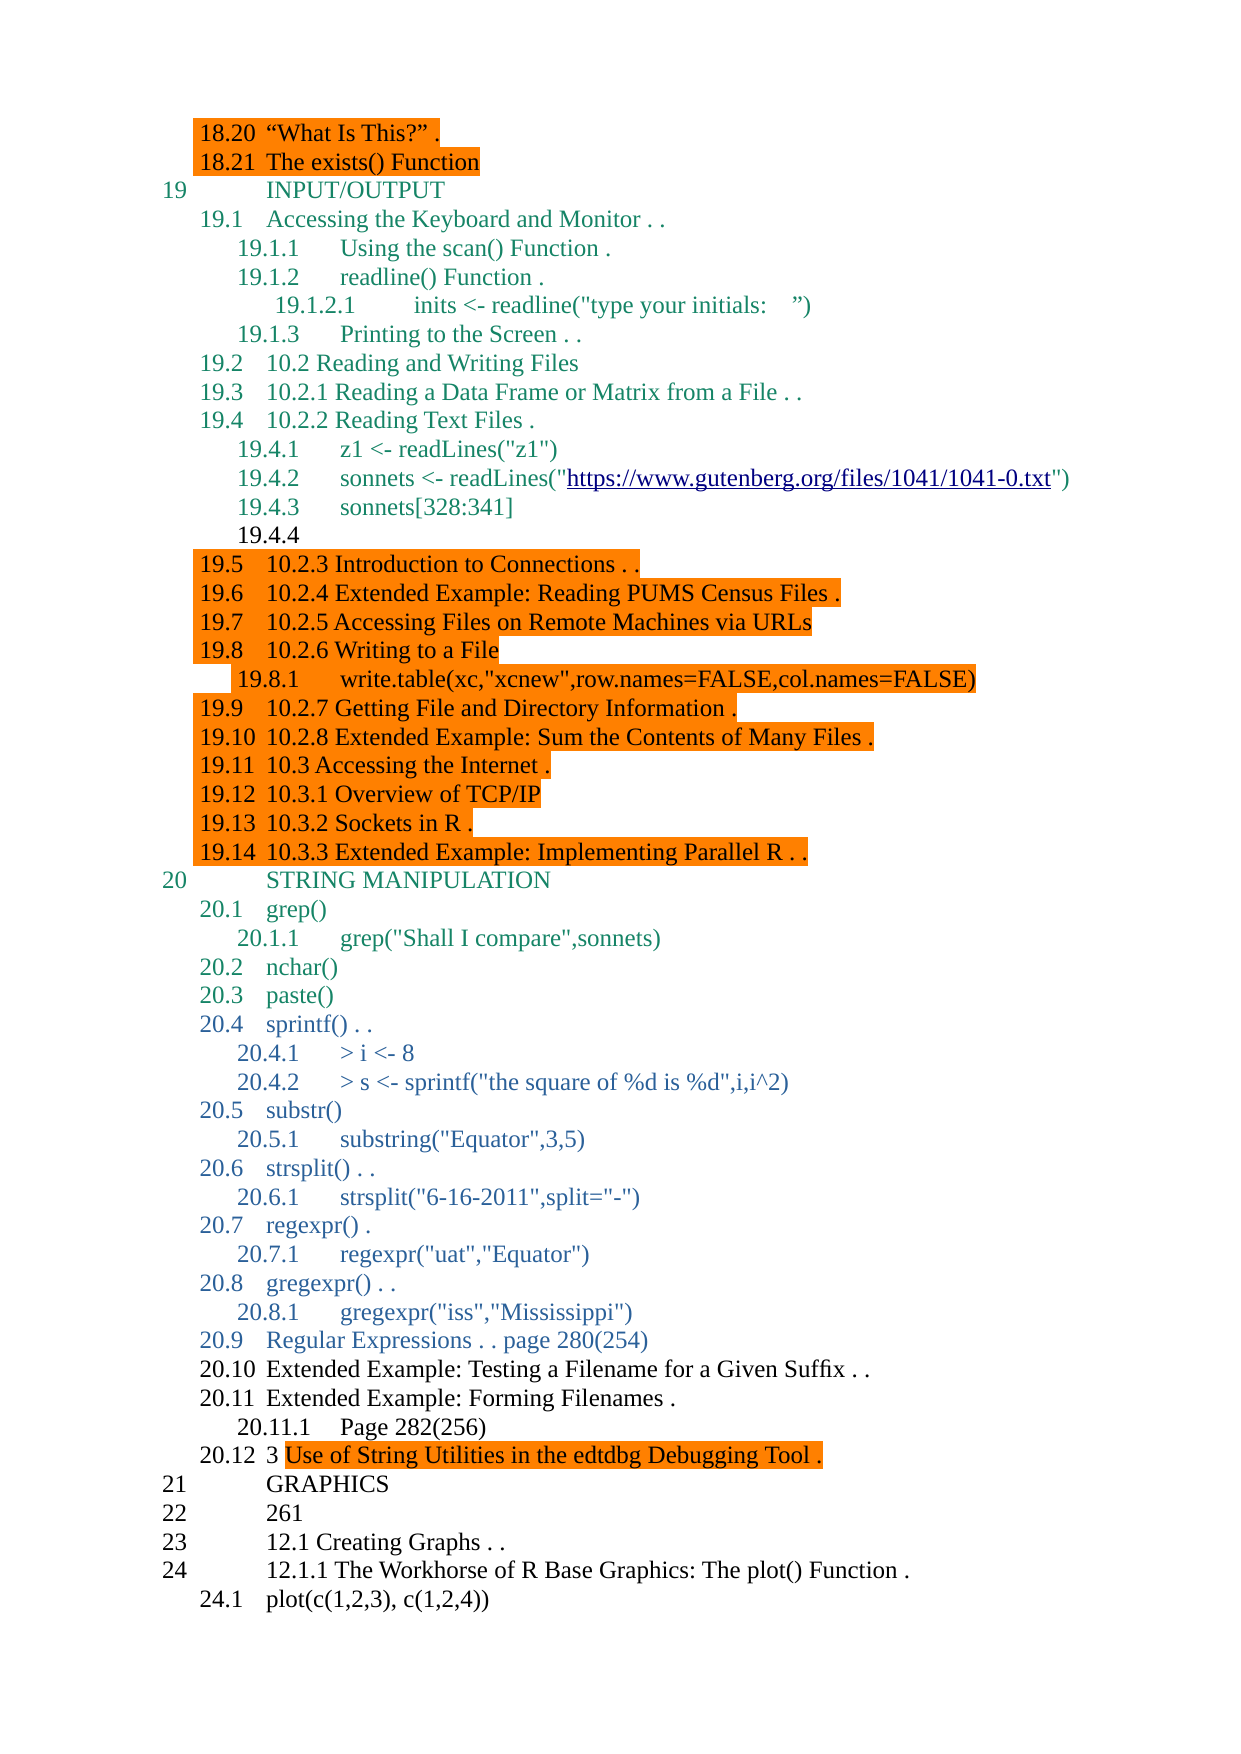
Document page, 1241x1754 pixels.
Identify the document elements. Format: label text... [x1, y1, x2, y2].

list 10.2.5 Accessing Files on Remote Machines via URLs [193, 607, 1122, 636]
list substring("Equator",3,5) [231, 1124, 1122, 1153]
list write.table(xc,"xcnew",row.names=FALSE,col.names=FALSE) [231, 664, 1122, 693]
list sprintf() . . [193, 1009, 1122, 1038]
list 10.2.8 Extended Example: Sum the Contents of Many Files . [193, 722, 1122, 751]
list plot(c(1,2,3), c(1,2,4)) [193, 1584, 1122, 1613]
list > s <- sprintf("the square of %d is %d",i,i^2) [231, 1067, 1122, 1096]
list gregexpr() . . [193, 1268, 1122, 1297]
list 10.2 Reading and Writing Files [193, 348, 1122, 377]
list sonnets <- readLines("https://www.gutenberg.org/files/1041/1041-0.txt") [231, 463, 1122, 492]
list Extended Example: Testing a Filename for a Given Sufﬁx . . [193, 1354, 1122, 1383]
list strsplit() . . [193, 1153, 1122, 1182]
list Using the scan() Function . [231, 233, 1122, 262]
list 12.1 Creating Graphs . . [156, 1527, 1122, 1556]
list strsplit("6-16-2011",split="-") [231, 1182, 1122, 1211]
list 12.1.1 The Workhorse of R Base Graphics: The plot() Function . [156, 1556, 1122, 1584]
list 10.2.1 Reading a Data Frame or Matrix from a File . . [193, 377, 1122, 406]
list paste() [193, 981, 1122, 1009]
list sonnets[328:341] [231, 492, 1122, 521]
list regexpr("uat","Equator") [231, 1239, 1122, 1268]
list grep("Shall I compare",sonnets) [231, 923, 1122, 952]
list inits <- readline("type your initials: ”) [268, 291, 1122, 319]
list 3 Use of String Utilities in the edtdbg Debugging Tool . [193, 1441, 1122, 1469]
list 10.3.2 Sockets in R . [193, 808, 1122, 837]
list “What Is This?” . [193, 118, 1122, 147]
list Accessing the Keyboard and Monitor . . [193, 204, 1122, 233]
list 10.3 Accessing the Internet . [193, 751, 1122, 779]
list INPUT/OUTPUT [156, 176, 1122, 204]
list 10.2.3 Introduction to Connections . . [193, 549, 1122, 578]
list Page 282(256) [231, 1412, 1122, 1441]
list Extended Example: Forming Filenames . [193, 1383, 1122, 1412]
list 261 [156, 1498, 1122, 1527]
list nchar() [193, 952, 1122, 981]
list regexpr() . [193, 1211, 1122, 1239]
list STRING MANIPULATION [156, 866, 1122, 894]
list Regular Expressions . . page 280(254) [193, 1326, 1122, 1354]
list readline() Function . [231, 262, 1122, 291]
list 10.3.3 Extended Example: Implementing Parallel R . . [193, 837, 1122, 866]
list Printing to the Screen . . [231, 319, 1122, 348]
list The exists() Function [193, 147, 1122, 176]
list gregexpr("iss","Mississippi") [231, 1297, 1122, 1326]
list substr() [193, 1096, 1122, 1124]
list 10.2.4 Extended Example: Reading PUMS Census Files . [193, 578, 1122, 607]
list 10.2.7 Getting File and Directory Information . [193, 693, 1122, 722]
list z1 <- readLines("z1") [231, 434, 1122, 463]
list > i <- 8 [231, 1038, 1122, 1067]
list GRAPHICS [156, 1469, 1122, 1498]
list 10.3.1 Overview of TCP/IP [193, 779, 1122, 808]
list grep() [193, 894, 1122, 923]
list 10.2.2 Reading Text Files . [193, 406, 1122, 434]
list 10.2.6 Writing to a File [193, 636, 1122, 664]
